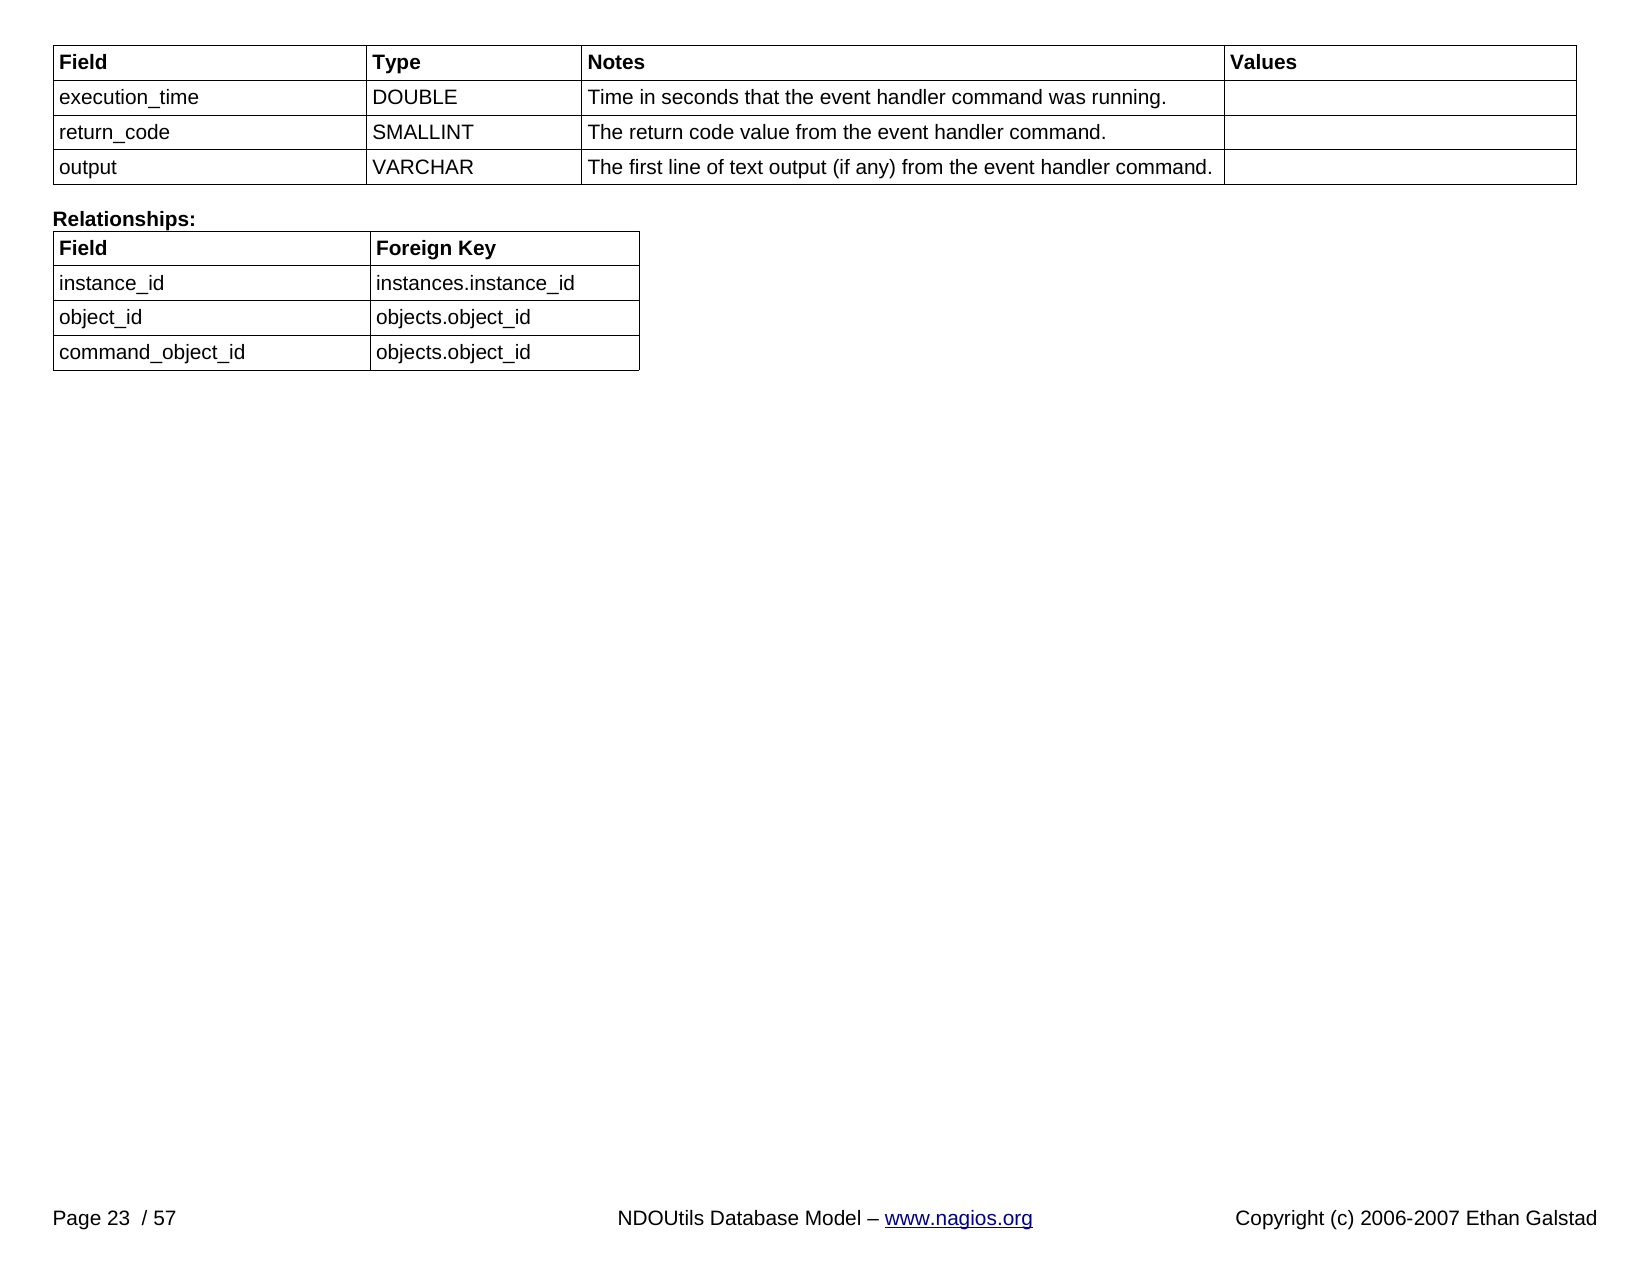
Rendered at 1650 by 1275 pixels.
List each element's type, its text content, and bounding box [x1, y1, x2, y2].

table_header Notes [582, 46, 1224, 80]
table_cell [1225, 81, 1576, 115]
table_cell objects.object_id [371, 336, 639, 370]
table_header Field [54, 232, 370, 265]
table_cell VARCHAR [367, 150, 581, 184]
table_cell command_object_id [54, 336, 370, 370]
table_cell SMALLINT [367, 116, 581, 149]
table_cell object_id [54, 301, 370, 335]
table_cell objects.object_id [371, 301, 639, 335]
table_cell instance_id [54, 266, 370, 300]
table_cell Time in seconds that the event handler command was running. [582, 81, 1224, 115]
table_cell [1225, 150, 1576, 184]
table_cell DOUBLE [367, 81, 581, 115]
table_cell The return code value from the event handler command. [582, 116, 1224, 149]
table_header Foreign Key [371, 232, 639, 265]
table_cell output [54, 150, 366, 184]
table_cell instances.instance_id [371, 266, 639, 300]
table_header Values [1225, 46, 1576, 80]
table_cell return_code [54, 116, 366, 149]
text Relationships: [52, 207, 1597, 231]
table_header Field [54, 46, 366, 80]
table_header Type [367, 46, 581, 80]
table_cell [1225, 116, 1576, 149]
table_cell The first line of text output (if any) from the event handler command. [582, 150, 1224, 184]
table_cell execution_time [54, 81, 366, 115]
